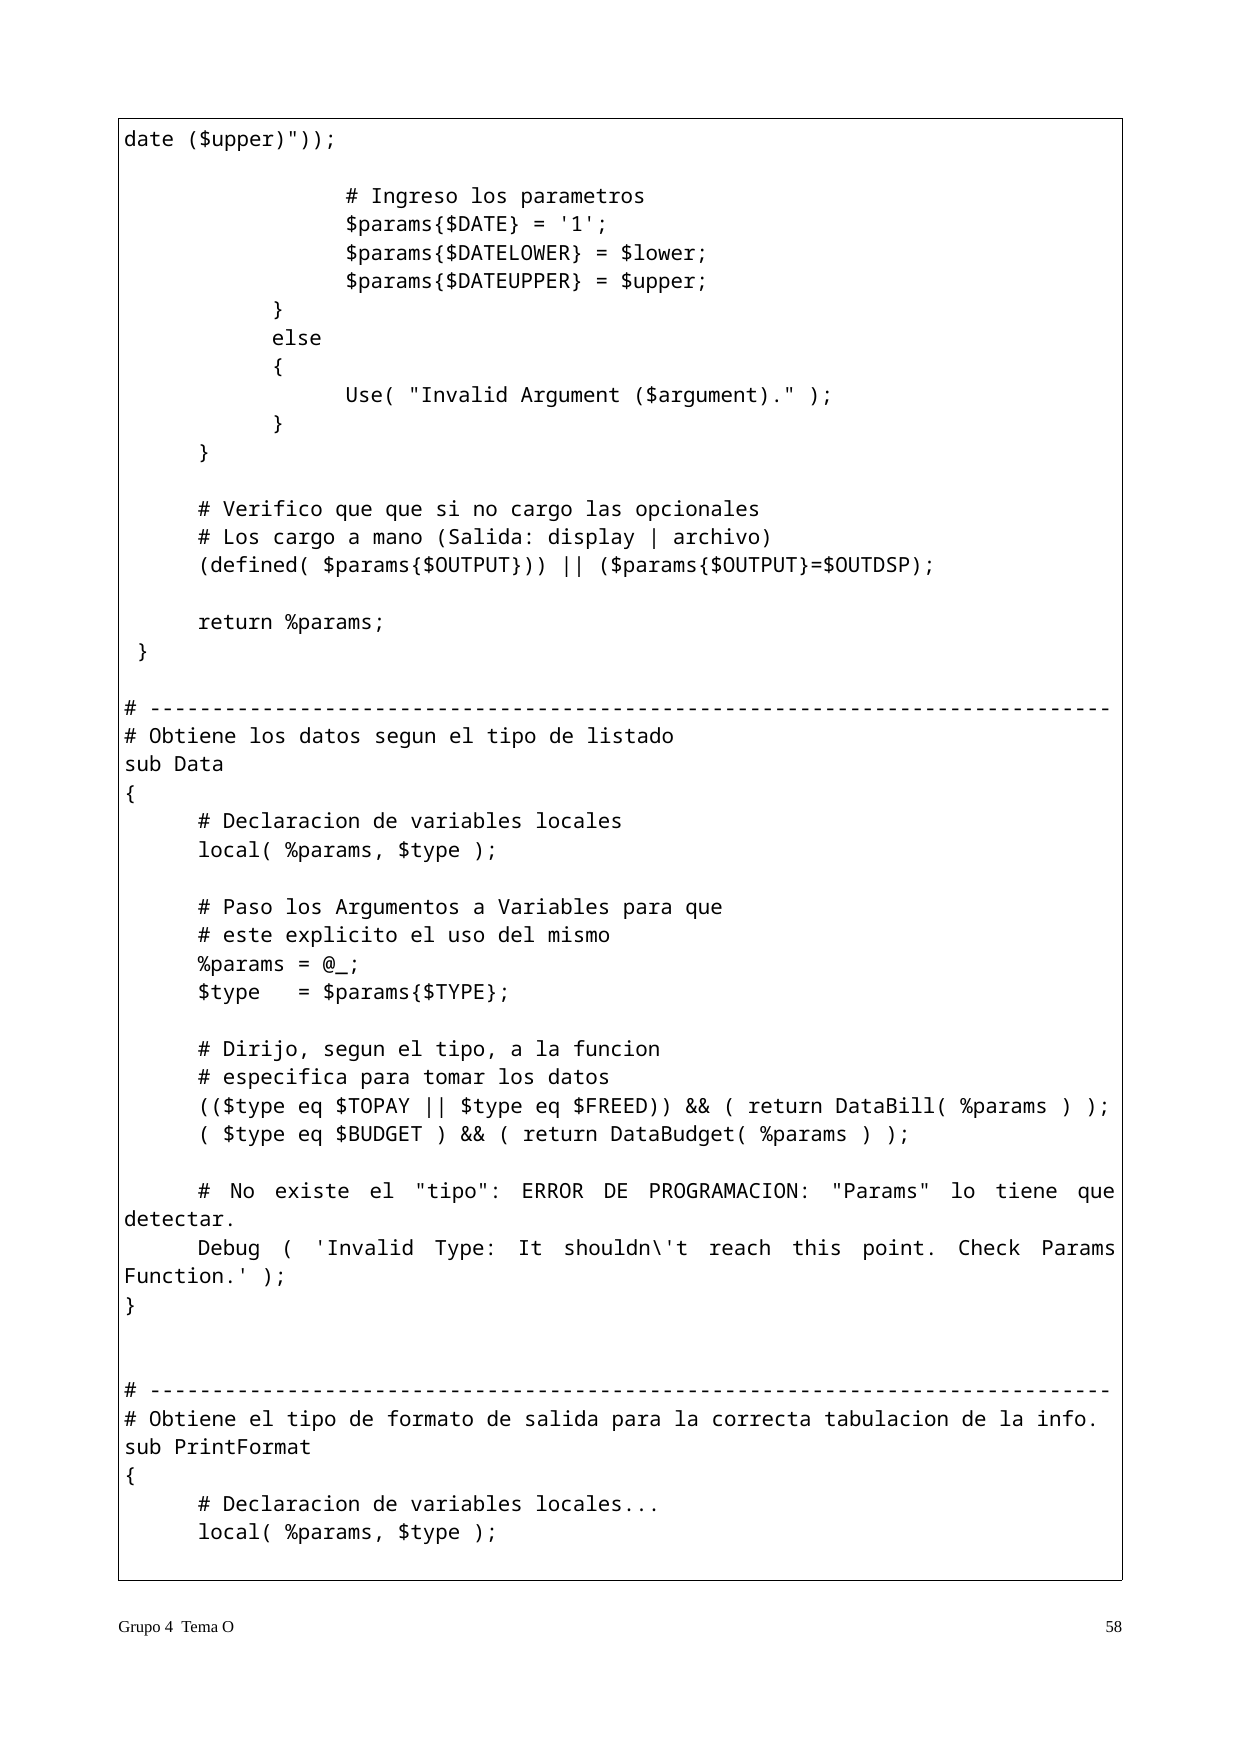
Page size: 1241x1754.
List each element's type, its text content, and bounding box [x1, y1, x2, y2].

table_header date ($upper)")); # Ingreso los parametros $params{$DATE} = '1'; $params{$DATELOWER} = $lower; $params{$DATEUPPER} = $upper; } else { Use( "Invalid Argument ($argument)." ); } } # Verifico que que si no cargo las opcionales # Los cargo a mano (Salida: display | archivo) (defined( $params{$OUTPUT})) || ($params{$OUTPUT}=$OUTDSP); return %params; } # ----------------------------------------------------------------------------- # Obtiene los datos segun el tipo de listado sub Data { # Declaracion de variables locales local( %params, $type ); # Paso los Argumentos a Variables para que # este explicito el uso del mismo %params = @_; $type = $params{$TYPE}; # Dirijo, segun el tipo, a la funcion # especifica para tomar los datos (($type eq $TOPAY || $type eq $FREED)) && ( return DataBill( %params ) ); ( $type eq $BUDGET ) && ( return DataBudget( %params ) ); # No existe el "tipo": ERROR DE PROGRAMACION: "Params" lo tiene que detectar. Debug ( 'Invalid Type: It shouldn\'t reach this point. Check Params Function.' ); } # ----------------------------------------------------------------------------- # Obtiene el tipo de formato de salida para la correcta tabulacion de la info. sub PrintFormat { # Declaracion de variables locales... local( %params, $type ); [119, 119, 1122, 1580]
